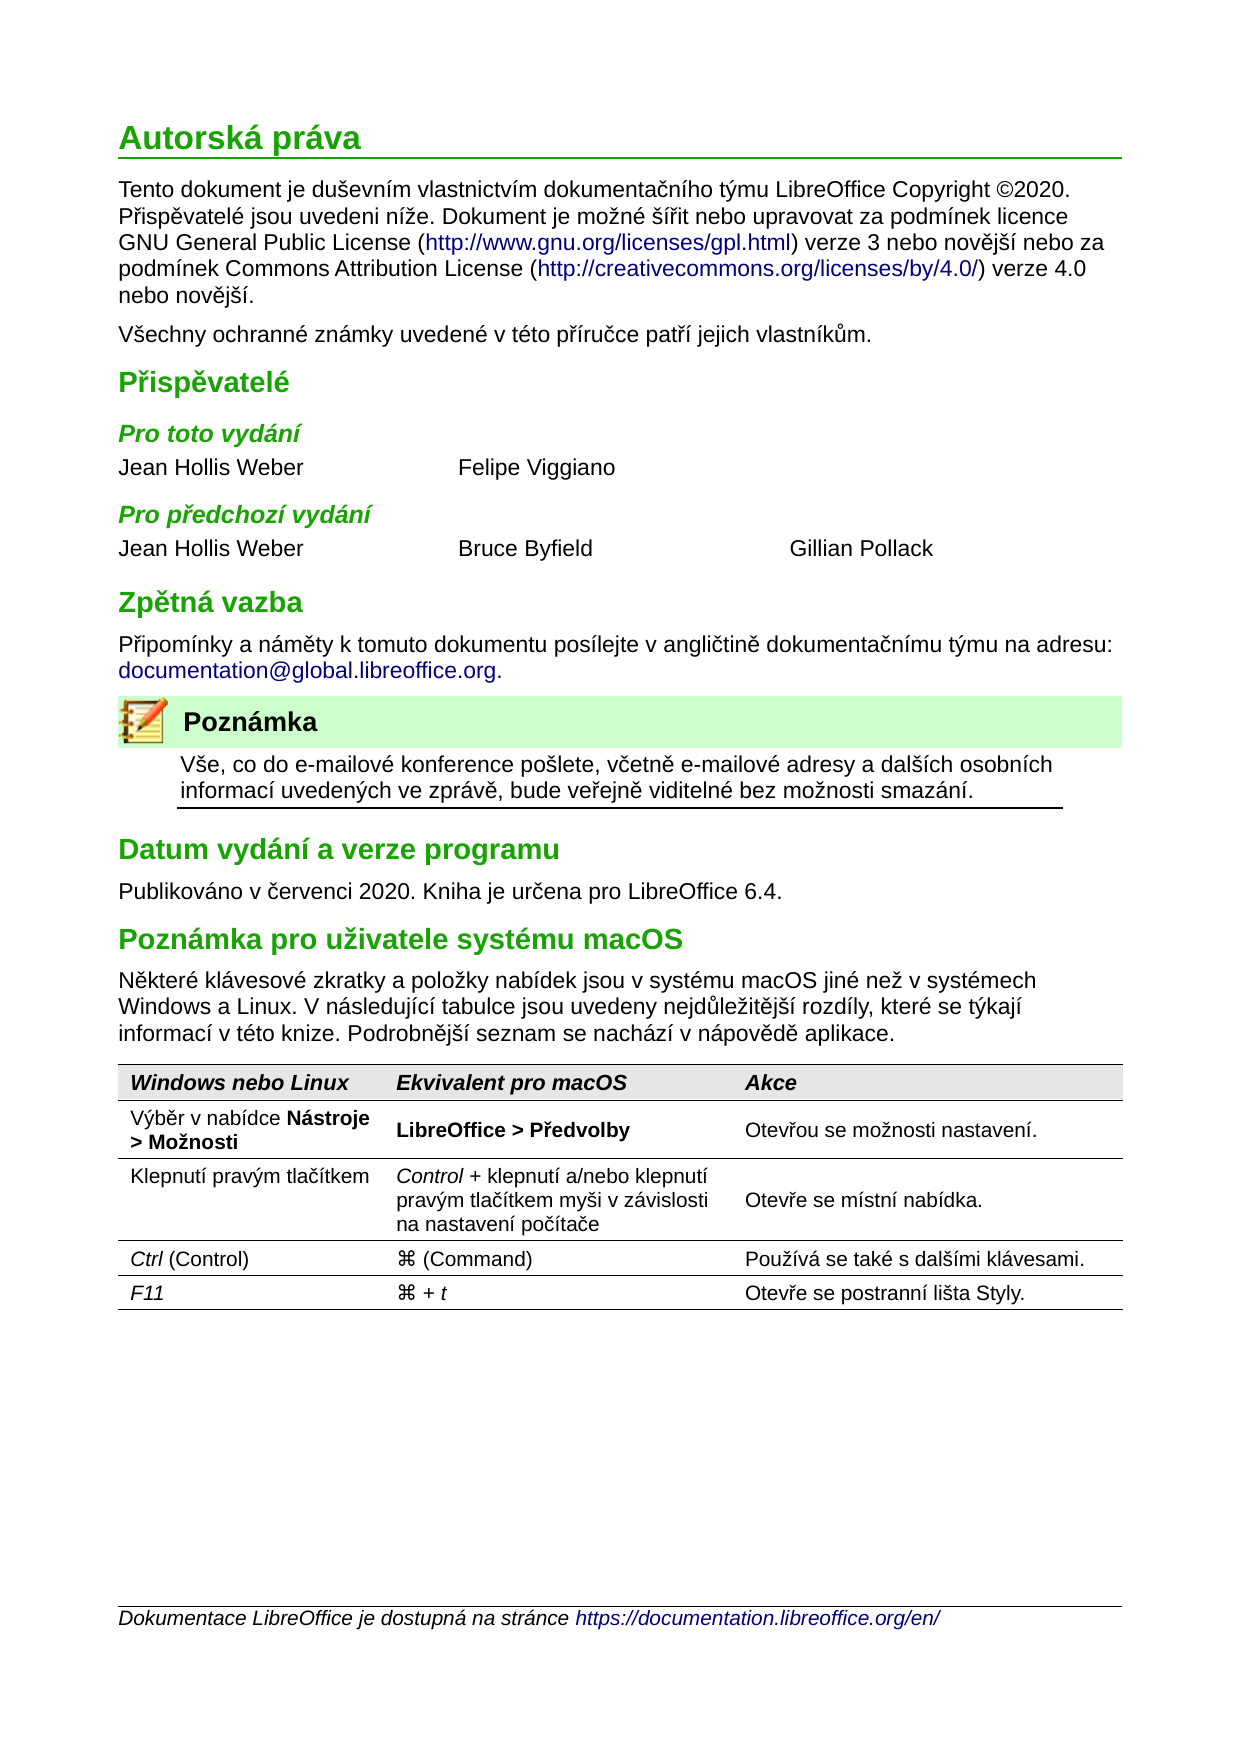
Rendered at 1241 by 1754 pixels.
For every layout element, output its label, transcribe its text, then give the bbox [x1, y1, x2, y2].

subtitle Pro předchozí vydání [118, 501, 1122, 529]
table_header Windows nebo Linux [118, 1065, 384, 1099]
table_cell ⌘ (Command) [384, 1241, 733, 1275]
table_header Gillian Pollack [789, 535, 1122, 562]
table_header Jean Hollis Weber [118, 454, 458, 480]
table_cell Používá se také s dalšími klávesami. [733, 1241, 1123, 1275]
table_cell Výběr v nabídce Nástroje > Možnosti [118, 1101, 384, 1158]
table_cell Otevře se místní nabídka. [733, 1159, 1123, 1240]
table_cell Ctrl (Control) [118, 1241, 384, 1275]
table_cell Klepnutí pravým tlačítkem [118, 1159, 384, 1240]
subtitle Poznámka [118, 696, 1122, 748]
text Připomínky a náměty k tomuto dokumentu posílejte v angličtině dokumentačnímu týmu na adresu: documentation@global.libreoffice.org. [118, 631, 1122, 683]
text Všechny ochranné známky uvedené v této příručce patří jejich vlastníkům. [118, 321, 1122, 347]
table_cell Otevřou se možnosti nastavení. [733, 1101, 1123, 1158]
table_cell Otevře se postranní lišta Styly. [733, 1276, 1123, 1309]
text Některé klávesové zkratky a položky nabídek jsou v systému macOS jiné než v systémech Windows a Linux. V následující tabulce jsou uvedeny nejdůležitější rozdíly, které se týkají informací v této knize. Podrobnější seznam se nachází v nápovědě aplikace. [118, 967, 1122, 1046]
subtitle Přispěvatelé [118, 365, 1122, 398]
table_cell Control + klepnutí a/nebo klepnutí pravým tlačítkem myši v závislosti na nastavení počítače [384, 1159, 733, 1240]
text Tento dokument je duševním vlastnictvím dokumentačního týmu LibreOffice Copyright ©2020. Přispěvatelé jsou uvedeni níže. Dokument je možné šířit nebo upravovat za podmínek licence GNU General Public License (http://www.gnu.org/licenses/gpl.html) verze 3 nebo novější nebo za podmínek Commons Attribution License (http://creativecommons.org/licenses/by/4.0/) verze 4.0 nebo novější. [118, 176, 1122, 308]
table_header Bruce Byfield [458, 535, 789, 562]
table_header Felipe Viggiano [458, 454, 789, 480]
table_header Akce [733, 1065, 1123, 1099]
table_cell F11 [118, 1276, 384, 1309]
subtitle Zpětná vazba [118, 585, 1122, 619]
table_header Jean Hollis Weber [118, 535, 458, 562]
table_cell LibreOffice > Předvolby [384, 1101, 733, 1158]
text Publikováno v červenci 2020. Kniha je určena pro LibreOffice 6.4. [118, 878, 1122, 904]
subtitle Pro toto vydání [118, 419, 1122, 448]
table_header [789, 454, 1122, 480]
table_cell ⌘ + t [384, 1276, 733, 1309]
picture [119, 696, 170, 747]
text Vše, co do e-mailové konference pošlete, včetně e-mailové adresy a dalších osobních informací uvedených ve zprávě, bude veřejně viditelné bez možnosti smazání. [177, 748, 1063, 807]
subtitle Poznámka pro uživatele systému macOS [118, 922, 1122, 955]
subtitle Autorská práva [118, 118, 1122, 157]
table_header Ekvivalent pro macOS [384, 1065, 733, 1099]
subtitle Datum vydání a verze programu [118, 832, 1122, 866]
